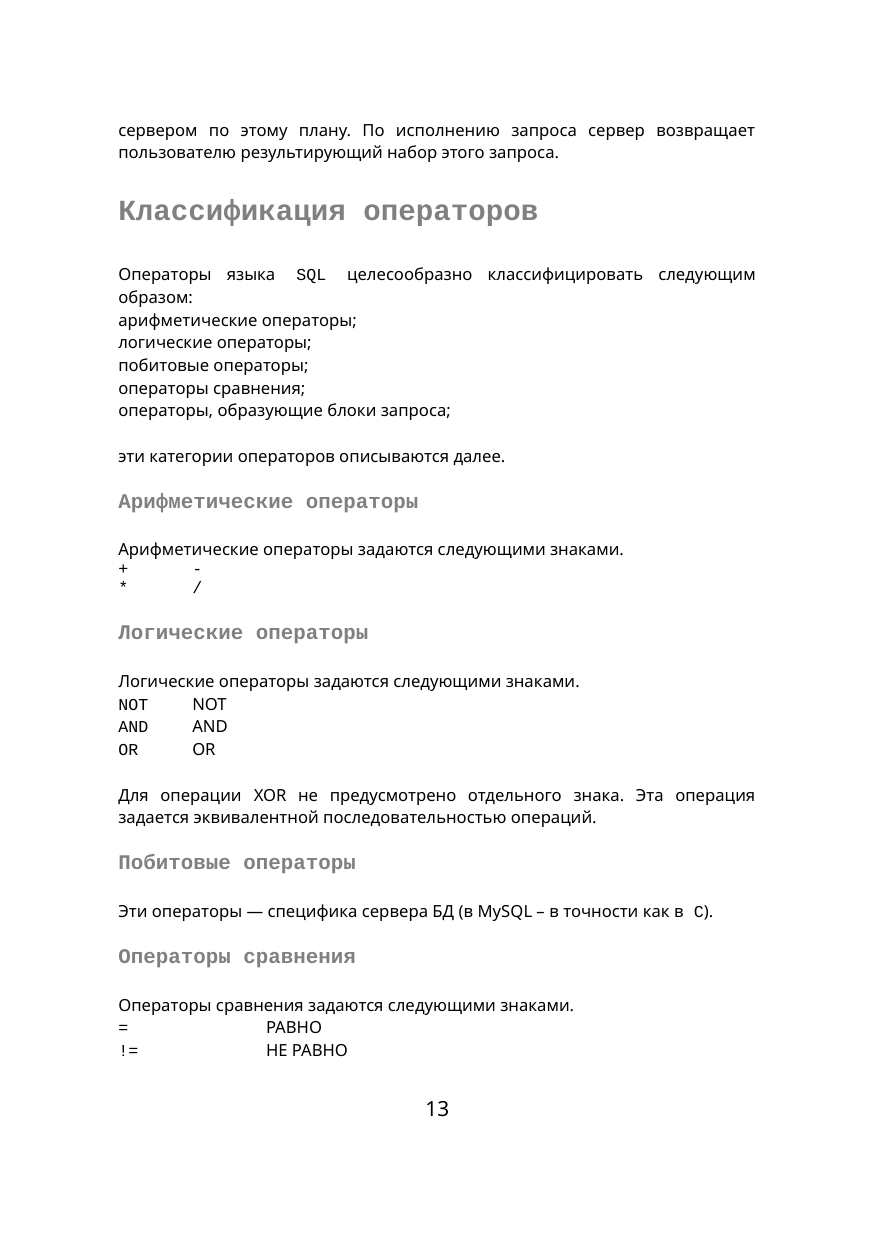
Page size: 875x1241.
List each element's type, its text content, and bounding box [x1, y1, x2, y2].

text Операторы сравнения [118, 946, 756, 970]
text NOT NOT [118, 692, 756, 715]
text арифметические операторы; [118, 308, 756, 331]
text Арифметические операторы задаются следующими знаками. [118, 538, 756, 561]
text побитовые операторы; [118, 353, 756, 376]
text != НЕ РАВНО [118, 1039, 756, 1062]
text Для операции XOR не предусмотрено отдельного знака. Эта операция задается эквивалентной последовательностью операций. [118, 783, 756, 829]
text Логические операторы [118, 622, 756, 646]
text Арифметические операторы [118, 491, 756, 514]
text Логические операторы задаются следующими знаками. [118, 669, 756, 692]
text Классификация операторов [118, 197, 756, 229]
text * / [118, 579, 756, 598]
text Побитовые операторы [118, 852, 756, 876]
text операторы, образующие блоки запроса; [118, 399, 756, 422]
text Операторы сравнения задаются следующими знаками. [118, 993, 756, 1016]
text Операторы языка SQL целесообразно классифицировать следующим образом: [118, 263, 756, 308]
text AND AND [118, 715, 756, 738]
text логические операторы; [118, 331, 756, 353]
text = РАВНО [118, 1016, 756, 1039]
text сервером по этому плану. По исполнению запроса сервер возвращает пользователю результирующий набор этого запроса. [118, 118, 756, 163]
text эти категории операторов описываются далее. [118, 444, 756, 467]
text операторы сравнения; [118, 376, 756, 399]
text + - [118, 561, 756, 579]
text OR OR [118, 738, 756, 761]
text Эти операторы — специфика сервера БД (в MySQL – в точности как в C). [118, 899, 756, 922]
